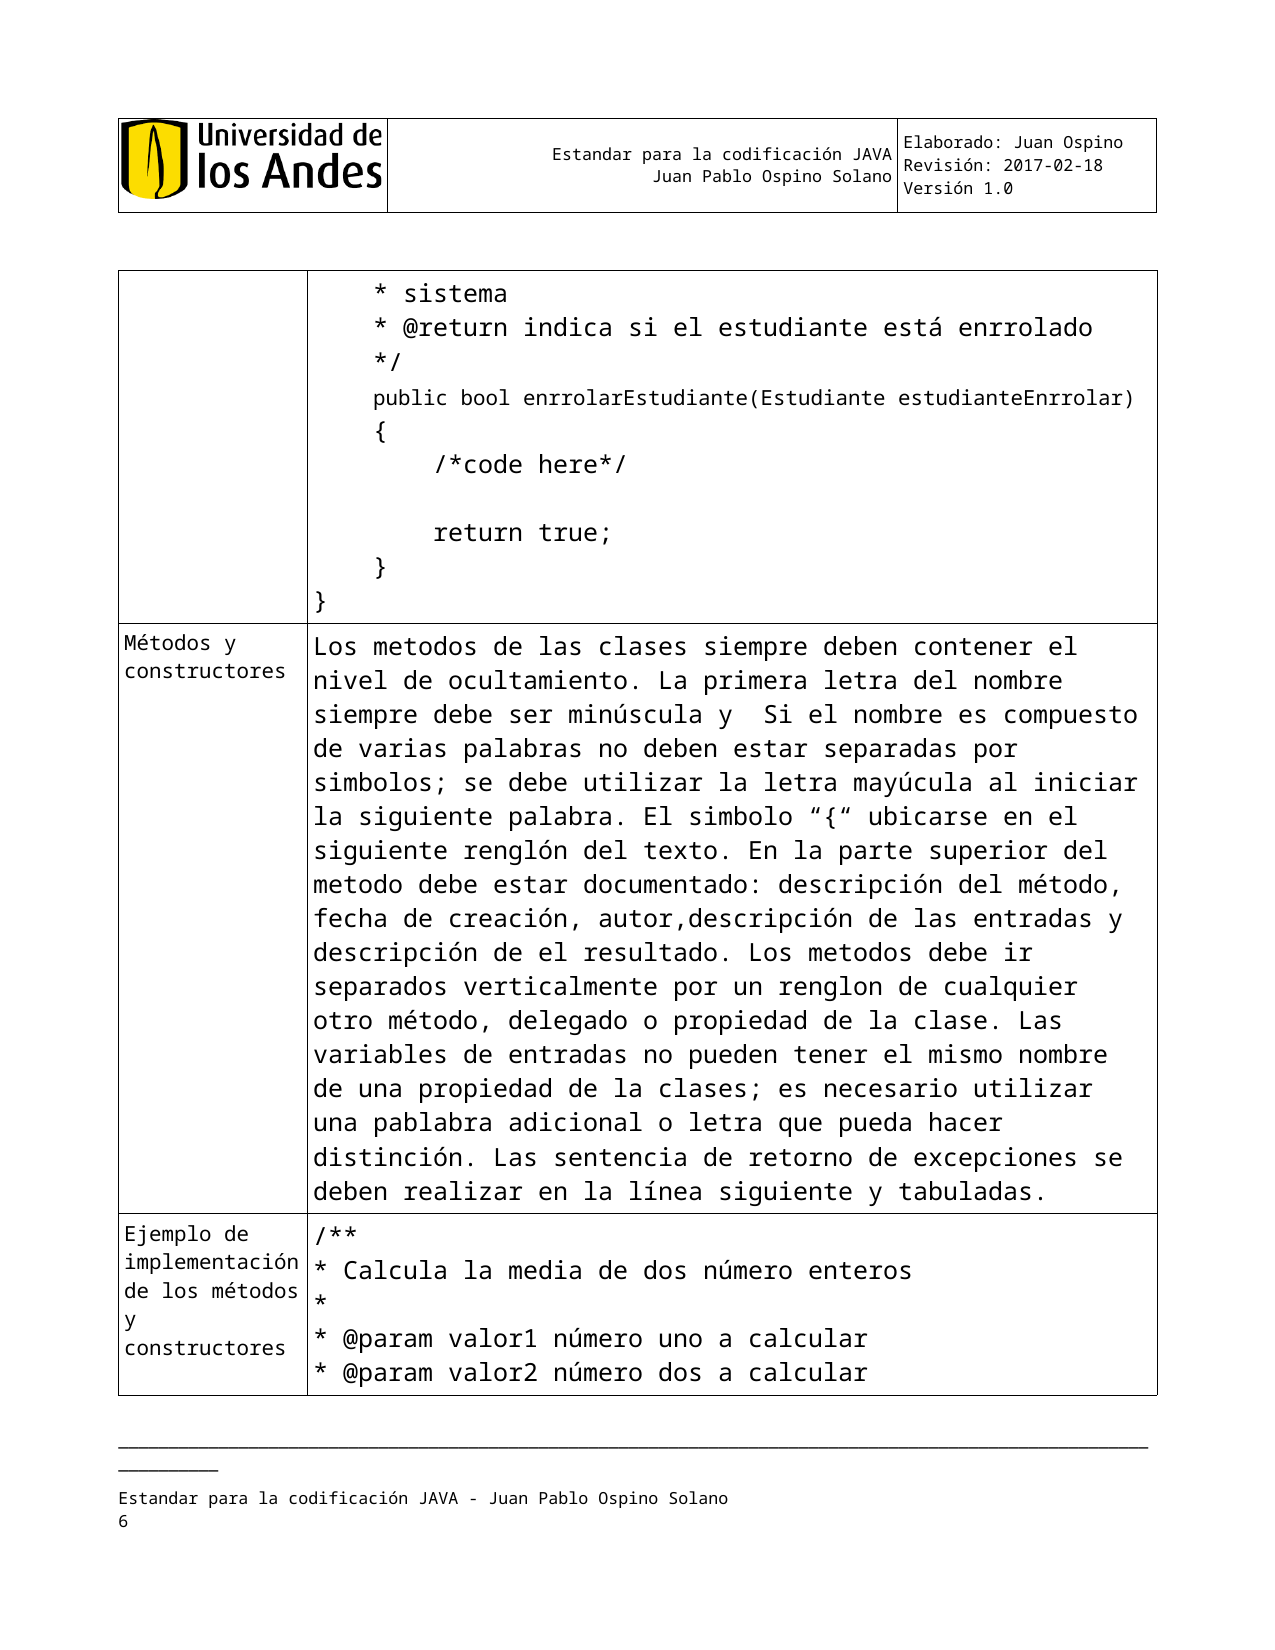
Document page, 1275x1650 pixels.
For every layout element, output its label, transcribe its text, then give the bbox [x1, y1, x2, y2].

picture [121, 119, 382, 199]
table_cell Los metodos de las clases siempre deben contener el nivel de ocultamiento. La primera letra del nombre siempre debe ser minúscula y Si el nombre es compuesto de varias palabras no deben estar separadas por simbolos; se debe utilizar la letra mayúcula al iniciar la siguiente palabra. El simbolo “{“ ubicarse en el siguiente renglón del texto. En la parte superior del metodo debe estar documentado: descripción del método, fecha de creación, autor,descripción de las entradas y descripción de el resultado. Los metodos debe ir separados verticalmente por un renglon de cualquier otro método, delegado o propiedad de la clase. Las variables de entradas no pueden tener el mismo nombre de una propiedad de la clases; es necesario utilizar una pablabra adicional o letra que pueda hacer distinción. Las sentencia de retorno de excepciones se deben realizar en la línea siguiente y tabuladas. [308, 624, 1157, 1213]
table_cell /** * Calcula la media de dos número enteros * * @param valor1 número uno a calcular * @param valor2 número dos a calcular [308, 1214, 1157, 1395]
table_cell * sistema * @return indica si el estudiante está enrrolado */ public bool enrrolarEstudiante(Estudiante estudianteEnrrolar) { /*code here*/ return true; } } [308, 271, 1157, 622]
table_cell Métodos y constructores [119, 624, 307, 1213]
table_cell Ejemplo de implementación de los métodos y constructores [119, 1214, 307, 1395]
table_cell [119, 271, 307, 622]
